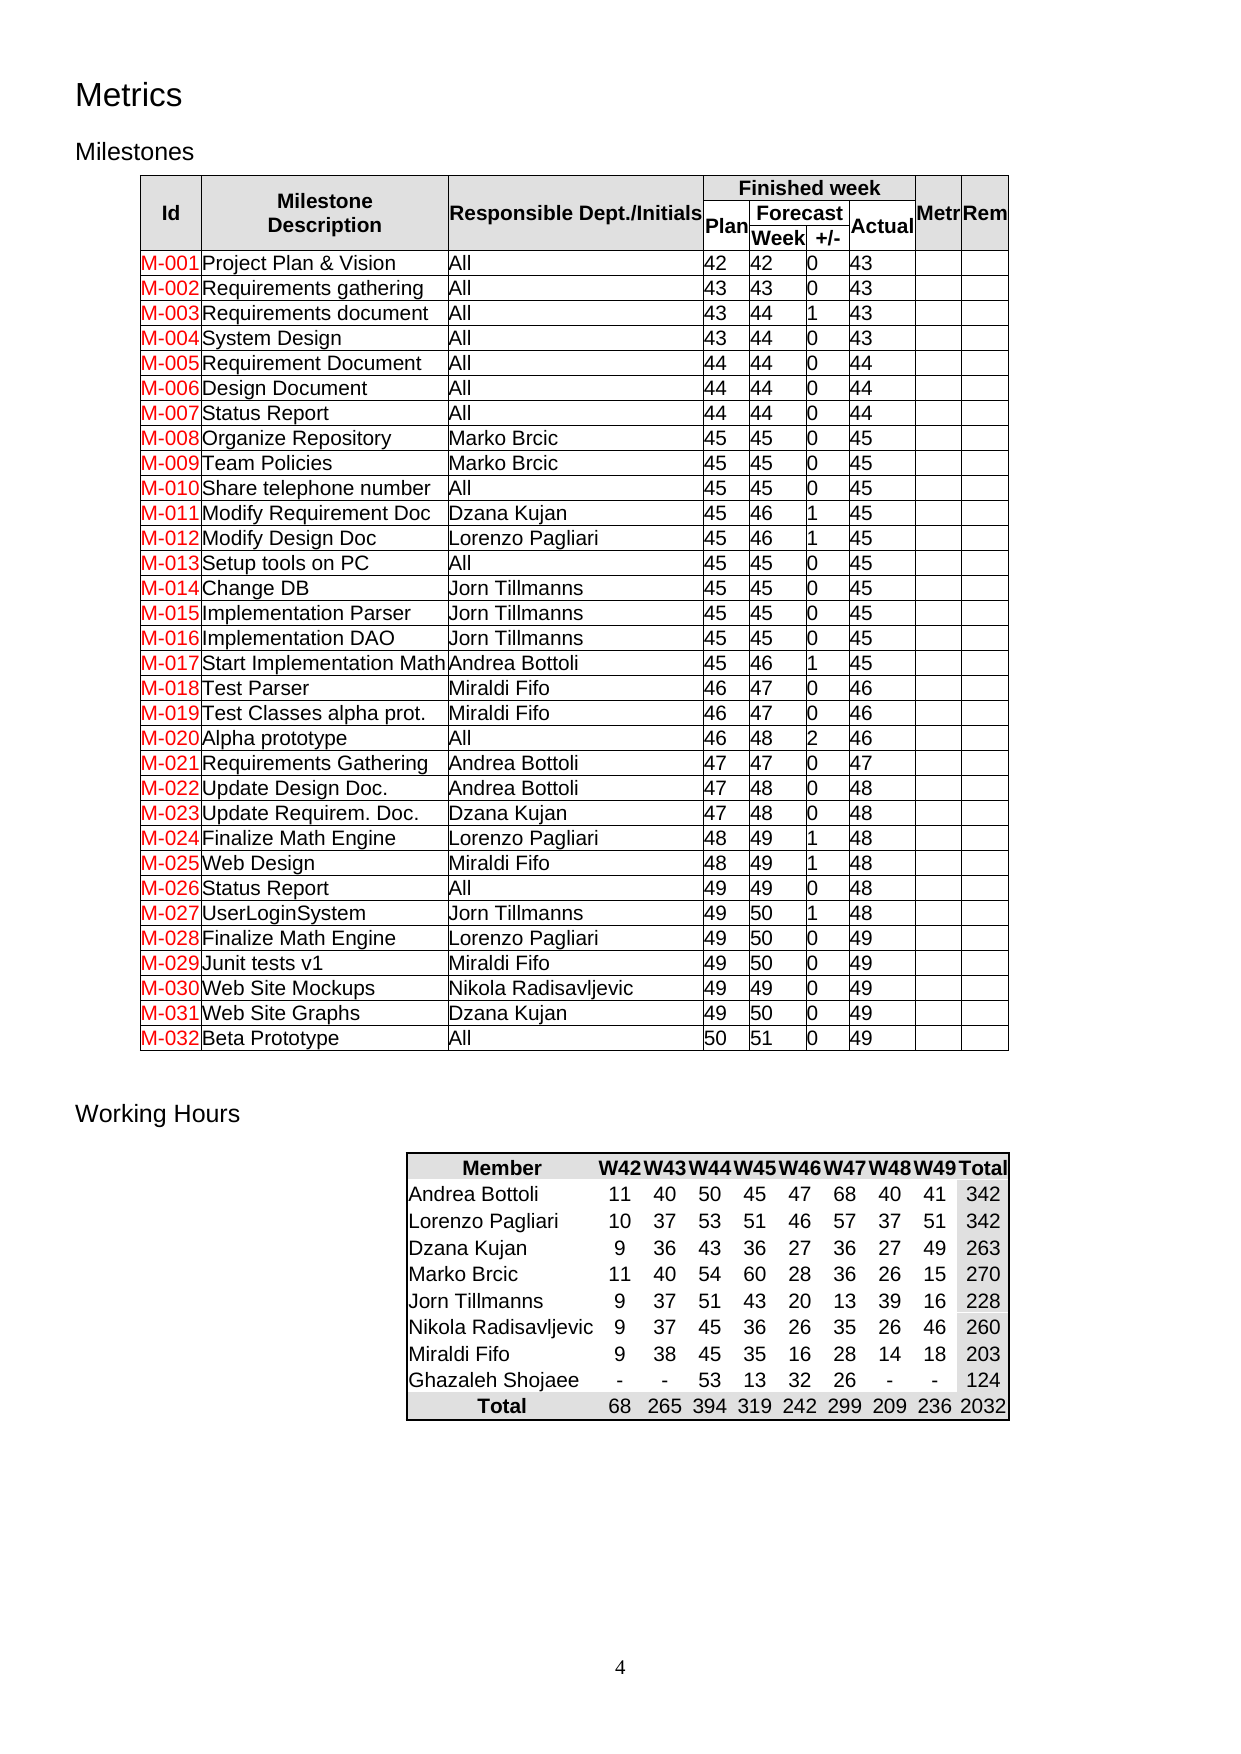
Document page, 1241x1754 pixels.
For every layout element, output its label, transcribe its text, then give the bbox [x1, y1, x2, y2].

table_cell 44 [750, 351, 806, 375]
table_cell 45 [704, 501, 749, 525]
table_cell 46 [912, 1313, 957, 1339]
table_cell Plan [704, 201, 749, 250]
table_cell [916, 476, 961, 500]
table_cell 0 [807, 376, 849, 400]
table_cell M-014 [141, 576, 201, 600]
table_cell Finalize Math Engine [202, 926, 448, 950]
table_cell 45 [750, 576, 806, 600]
table_cell 236 [912, 1392, 957, 1419]
table_header Milestone Description [202, 176, 448, 250]
table_cell 14 [867, 1339, 912, 1366]
table_cell Start Implementation Math [202, 651, 448, 675]
table_cell [916, 976, 961, 1000]
table_cell 46 [704, 701, 749, 725]
table_cell 44 [850, 351, 915, 375]
table_cell [916, 426, 961, 450]
table_cell 49 [704, 926, 749, 950]
table_cell 0 [807, 426, 849, 450]
table_cell 48 [750, 801, 806, 825]
table_cell 47 [704, 751, 749, 775]
table_cell 47 [850, 751, 915, 775]
table_cell [916, 501, 961, 525]
table_cell 26 [867, 1259, 912, 1286]
table_cell 50 [750, 1001, 806, 1025]
table_cell Finalize Math Engine [202, 826, 448, 850]
table_cell 45 [750, 601, 806, 625]
table_cell 45 [704, 526, 749, 550]
table_cell [962, 376, 1008, 400]
table_header Metr [916, 176, 961, 250]
table_cell 50 [750, 901, 806, 925]
table_cell 68 [597, 1392, 642, 1419]
table_cell 60 [732, 1259, 777, 1286]
table_cell 35 [822, 1313, 867, 1339]
table_cell 45 [850, 426, 915, 450]
table_cell 299 [822, 1392, 867, 1419]
table_cell 49 [750, 976, 806, 1000]
table_cell Total [408, 1392, 597, 1419]
table_cell M-029 [141, 951, 201, 975]
table_cell 45 [850, 601, 915, 625]
table_cell 45 [704, 426, 749, 450]
table_cell 48 [850, 901, 915, 925]
table_cell 1 [807, 501, 849, 525]
table_cell 46 [704, 676, 749, 700]
table_cell [962, 426, 1008, 450]
table_cell 48 [850, 776, 915, 800]
table_cell 45 [704, 651, 749, 675]
table_cell 9 [597, 1313, 642, 1339]
table_cell Change DB [202, 576, 448, 600]
table_cell [962, 751, 1008, 775]
table_header W47 [822, 1154, 867, 1179]
table_cell 45 [850, 476, 915, 500]
table_cell 45 [750, 426, 806, 450]
table_cell 40 [642, 1259, 687, 1286]
table_cell 11 [597, 1259, 642, 1286]
table_cell 44 [750, 326, 806, 350]
table_cell M-004 [141, 326, 201, 350]
table_cell Jorn Tillmanns [449, 601, 703, 625]
table_cell Jorn Tillmanns [449, 626, 703, 650]
table_cell 13 [822, 1286, 867, 1312]
table_cell Lorenzo Pagliari [449, 826, 703, 850]
table_cell Modify Design Doc [202, 526, 448, 550]
table_cell Implementation DAO [202, 626, 448, 650]
table_cell 270 [957, 1259, 1008, 1286]
table_cell 46 [750, 501, 806, 525]
table_cell Update Requirem. Doc. [202, 801, 448, 825]
table_header W46 [777, 1154, 822, 1179]
table_cell Share telephone number [202, 476, 448, 500]
table_cell Requirements document [202, 301, 448, 325]
table_cell 0 [807, 326, 849, 350]
table_cell M-016 [141, 626, 201, 650]
table_cell 57 [822, 1206, 867, 1233]
table_header Id [141, 176, 201, 250]
table_cell [916, 851, 961, 875]
table_cell 0 [807, 1001, 849, 1025]
table_cell 36 [732, 1233, 777, 1259]
table_cell 43 [704, 276, 749, 300]
table_cell 0 [807, 1026, 849, 1050]
table_cell [916, 776, 961, 800]
table_cell 37 [642, 1286, 687, 1312]
table_cell 37 [867, 1206, 912, 1233]
table_cell 0 [807, 476, 849, 500]
table_cell 49 [912, 1233, 957, 1259]
table_cell Miraldi Fifo [449, 851, 703, 875]
table_cell 48 [850, 826, 915, 850]
table_header Member [408, 1154, 597, 1179]
table_cell Setup tools on PC [202, 551, 448, 575]
table_cell 46 [750, 526, 806, 550]
table_cell Week [750, 226, 806, 250]
table_cell [916, 1026, 961, 1050]
table_cell 0 [807, 576, 849, 600]
table_cell 394 [687, 1392, 732, 1419]
table_cell Requirements Gathering [202, 751, 448, 775]
table_cell M-012 [141, 526, 201, 550]
text Milestones [75, 137, 1165, 166]
table_cell All [449, 351, 703, 375]
table_cell 16 [912, 1286, 957, 1312]
table_cell [962, 526, 1008, 550]
table_cell 26 [777, 1313, 822, 1339]
table_cell 49 [704, 901, 749, 925]
table_cell M-025 [141, 851, 201, 875]
table_cell 16 [777, 1339, 822, 1366]
table_cell 43 [850, 326, 915, 350]
table_cell 48 [850, 876, 915, 900]
table_cell 26 [867, 1313, 912, 1339]
table_cell Status Report [202, 876, 448, 900]
table_cell 124 [957, 1366, 1008, 1392]
table_cell 46 [777, 1206, 822, 1233]
table_cell [916, 651, 961, 675]
table_cell 47 [704, 776, 749, 800]
table_cell [916, 551, 961, 575]
table_cell 0 [807, 876, 849, 900]
table_cell Ghazaleh Shojaee [408, 1366, 597, 1392]
table_cell Web Design [202, 851, 448, 875]
table_cell All [449, 301, 703, 325]
table_cell [916, 576, 961, 600]
table_cell Marko Brcic [449, 451, 703, 475]
table_cell M-028 [141, 926, 201, 950]
table_cell [962, 701, 1008, 725]
table_cell Dzana Kujan [408, 1233, 597, 1259]
table_cell 45 [704, 601, 749, 625]
table_cell M-024 [141, 826, 201, 850]
table_cell [962, 801, 1008, 825]
table_cell 1 [807, 526, 849, 550]
table_cell 43 [732, 1286, 777, 1312]
table_cell 0 [807, 676, 849, 700]
table_cell Beta Prototype [202, 1026, 448, 1050]
table_cell 45 [704, 576, 749, 600]
table_cell 9 [597, 1339, 642, 1366]
table_cell 44 [704, 376, 749, 400]
table_cell 28 [777, 1259, 822, 1286]
table_cell 1 [807, 826, 849, 850]
table_cell Update Design Doc. [202, 776, 448, 800]
table_cell 48 [750, 776, 806, 800]
table_cell Miraldi Fifo [449, 701, 703, 725]
table_cell Junit tests v1 [202, 951, 448, 975]
text Working Hours [75, 1099, 1165, 1128]
table_header W49 [912, 1154, 957, 1179]
table_cell Implementation Parser [202, 601, 448, 625]
table_cell 319 [732, 1392, 777, 1419]
table_cell [916, 451, 961, 475]
table_cell [916, 401, 961, 425]
table_cell 45 [687, 1339, 732, 1366]
table_cell [916, 251, 961, 275]
table_cell 45 [750, 551, 806, 575]
table_cell [962, 351, 1008, 375]
table_cell 45 [687, 1313, 732, 1339]
table_cell Lorenzo Pagliari [408, 1206, 597, 1233]
table_header Rem [962, 176, 1008, 250]
table_cell UserLoginSystem [202, 901, 448, 925]
table_cell 51 [732, 1206, 777, 1233]
table_cell Dzana Kujan [449, 801, 703, 825]
table_cell 53 [687, 1206, 732, 1233]
table_cell 20 [777, 1286, 822, 1312]
table_cell Forecast [750, 201, 849, 225]
table_cell 27 [867, 1233, 912, 1259]
table_cell Modify Requirement Doc [202, 501, 448, 525]
table_cell 49 [850, 976, 915, 1000]
table_cell Nikola Radisavljevic [449, 976, 703, 1000]
table_cell [962, 251, 1008, 275]
table_cell 47 [750, 676, 806, 700]
table_cell 0 [807, 251, 849, 275]
table_cell 36 [642, 1233, 687, 1259]
table_cell 32 [777, 1366, 822, 1392]
table_cell - [597, 1366, 642, 1392]
table_cell Actual [850, 201, 915, 250]
table_cell All [449, 251, 703, 275]
table_cell All [449, 476, 703, 500]
table_cell 44 [850, 401, 915, 425]
table_cell - [912, 1366, 957, 1392]
table_cell M-015 [141, 601, 201, 625]
table_cell 50 [687, 1180, 732, 1206]
table_cell 45 [750, 626, 806, 650]
table_cell Status Report [202, 401, 448, 425]
table_cell 10 [597, 1206, 642, 1233]
table_cell 50 [750, 926, 806, 950]
table_cell [916, 801, 961, 825]
table_cell M-021 [141, 751, 201, 775]
table_cell M-013 [141, 551, 201, 575]
table_cell 36 [732, 1313, 777, 1339]
table_cell 0 [807, 626, 849, 650]
table_cell 49 [704, 976, 749, 1000]
table_cell Web Site Graphs [202, 1001, 448, 1025]
table_cell M-023 [141, 801, 201, 825]
table_cell [962, 551, 1008, 575]
table_cell All [449, 551, 703, 575]
table_cell 36 [822, 1233, 867, 1259]
table_cell 49 [704, 951, 749, 975]
table_cell 0 [807, 801, 849, 825]
table_cell 0 [807, 351, 849, 375]
table_cell Web Site Mockups [202, 976, 448, 1000]
table_cell M-027 [141, 901, 201, 925]
table_cell 9 [597, 1286, 642, 1312]
table_cell 15 [912, 1259, 957, 1286]
table_cell 51 [750, 1026, 806, 1050]
table_cell [962, 1026, 1008, 1050]
table_cell 45 [850, 551, 915, 575]
table_cell Jorn Tillmanns [449, 901, 703, 925]
table_cell [962, 451, 1008, 475]
table_cell M-011 [141, 501, 201, 525]
table_cell M-031 [141, 1001, 201, 1025]
table_cell 0 [807, 551, 849, 575]
table_cell M-005 [141, 351, 201, 375]
table_cell 48 [750, 726, 806, 750]
table_cell 46 [704, 726, 749, 750]
table_cell 44 [704, 351, 749, 375]
table_cell [916, 301, 961, 325]
table_cell 45 [850, 651, 915, 675]
table_cell 39 [867, 1286, 912, 1312]
table_cell 45 [732, 1180, 777, 1206]
table_cell 49 [704, 876, 749, 900]
table_cell 1 [807, 901, 849, 925]
table_cell 42 [750, 251, 806, 275]
table_cell 43 [850, 251, 915, 275]
table_cell 45 [850, 451, 915, 475]
table_cell 48 [850, 851, 915, 875]
table_cell Miraldi Fifo [449, 951, 703, 975]
table_cell [962, 976, 1008, 1000]
table_cell 49 [750, 851, 806, 875]
table_cell [916, 876, 961, 900]
table_cell 18 [912, 1339, 957, 1366]
table_cell Andrea Bottoli [449, 751, 703, 775]
table_cell - [642, 1366, 687, 1392]
table_cell Jorn Tillmanns [408, 1286, 597, 1312]
table_cell 48 [704, 826, 749, 850]
table_cell 41 [912, 1180, 957, 1206]
table_cell M-026 [141, 876, 201, 900]
table_cell M-019 [141, 701, 201, 725]
table_cell [916, 351, 961, 375]
table_cell System Design [202, 326, 448, 350]
table_header W48 [867, 1154, 912, 1179]
table_cell [962, 851, 1008, 875]
table_cell 40 [867, 1180, 912, 1206]
table_cell 0 [807, 601, 849, 625]
table_cell 11 [597, 1180, 642, 1206]
table_cell [962, 901, 1008, 925]
table_cell 44 [750, 301, 806, 325]
table_cell Lorenzo Pagliari [449, 926, 703, 950]
table_cell [962, 401, 1008, 425]
table_cell M-002 [141, 276, 201, 300]
table_cell [916, 626, 961, 650]
table_cell 242 [777, 1392, 822, 1419]
table_cell Andrea Bottoli [449, 651, 703, 675]
table_cell 45 [704, 626, 749, 650]
table_cell 43 [704, 301, 749, 325]
table_cell [916, 751, 961, 775]
table_cell 45 [704, 476, 749, 500]
table_cell [916, 701, 961, 725]
table_cell 28 [822, 1339, 867, 1366]
table_cell 2 [807, 726, 849, 750]
table_cell All [449, 401, 703, 425]
table_cell Requirements gathering [202, 276, 448, 300]
table_cell 48 [704, 851, 749, 875]
table_cell [916, 276, 961, 300]
table_cell [916, 926, 961, 950]
table_cell 45 [850, 626, 915, 650]
table_cell 0 [807, 276, 849, 300]
table_cell 0 [807, 401, 849, 425]
table_cell All [449, 1026, 703, 1050]
table_cell 27 [777, 1233, 822, 1259]
table_cell [962, 501, 1008, 525]
table_cell M-030 [141, 976, 201, 1000]
table_cell Nikola Radisavljevic [408, 1313, 597, 1339]
table_cell [962, 276, 1008, 300]
table_cell 48 [850, 801, 915, 825]
table_cell [916, 326, 961, 350]
table_cell 49 [850, 1026, 915, 1050]
table_cell 45 [850, 526, 915, 550]
table_cell [962, 776, 1008, 800]
table_cell Alpha prototype [202, 726, 448, 750]
table_cell 37 [642, 1313, 687, 1339]
table_cell [916, 901, 961, 925]
table_header W43 [642, 1154, 687, 1179]
table_cell M-009 [141, 451, 201, 475]
table_cell 38 [642, 1339, 687, 1366]
table_cell 342 [957, 1206, 1008, 1233]
table_cell 36 [822, 1259, 867, 1286]
table_cell Marko Brcic [408, 1259, 597, 1286]
table_cell M-001 [141, 251, 201, 275]
table_cell [962, 676, 1008, 700]
table_cell [962, 626, 1008, 650]
table_cell Dzana Kujan [449, 1001, 703, 1025]
table_header Total [957, 1154, 1008, 1179]
table_cell 1 [807, 851, 849, 875]
table_cell 50 [704, 1026, 749, 1050]
table_cell 1 [807, 301, 849, 325]
table_cell M-022 [141, 776, 201, 800]
table_cell [962, 951, 1008, 975]
table_cell 49 [750, 876, 806, 900]
table_cell Dzana Kujan [449, 501, 703, 525]
table_cell 47 [777, 1180, 822, 1206]
table_cell [916, 601, 961, 625]
table_cell 0 [807, 751, 849, 775]
table_cell 45 [750, 451, 806, 475]
table_cell Miraldi Fifo [408, 1339, 597, 1366]
table_header Finished week [704, 176, 915, 200]
table_cell 0 [807, 926, 849, 950]
table_cell 13 [732, 1366, 777, 1392]
table_cell 203 [957, 1339, 1008, 1366]
table_cell [916, 826, 961, 850]
table_cell 45 [850, 501, 915, 525]
table_cell [962, 826, 1008, 850]
table_cell M-008 [141, 426, 201, 450]
table_cell 43 [850, 301, 915, 325]
table_cell 46 [850, 726, 915, 750]
table_cell 263 [957, 1233, 1008, 1259]
table_cell 49 [850, 1001, 915, 1025]
table_cell 45 [704, 551, 749, 575]
table_cell 0 [807, 701, 849, 725]
table_cell 265 [642, 1392, 687, 1419]
table_cell [916, 676, 961, 700]
table_cell All [449, 726, 703, 750]
table_cell Project Plan & Vision [202, 251, 448, 275]
table_cell M-032 [141, 1026, 201, 1050]
table_cell [916, 376, 961, 400]
table_header Responsible Dept./Initials [449, 176, 703, 250]
table_cell [962, 726, 1008, 750]
table_cell 50 [750, 951, 806, 975]
table_cell Andrea Bottoli [449, 776, 703, 800]
table_cell 26 [822, 1366, 867, 1392]
table_cell 44 [750, 376, 806, 400]
table_cell [916, 1001, 961, 1025]
table_cell Miraldi Fifo [449, 676, 703, 700]
table_cell 43 [687, 1233, 732, 1259]
table_cell Organize Repository [202, 426, 448, 450]
table_cell [962, 326, 1008, 350]
table_cell [962, 876, 1008, 900]
table_cell 0 [807, 776, 849, 800]
table_cell [962, 1001, 1008, 1025]
table_cell 46 [750, 651, 806, 675]
table_cell +/- [807, 226, 849, 250]
table_cell 0 [807, 451, 849, 475]
table_cell 47 [750, 701, 806, 725]
table_cell M-018 [141, 676, 201, 700]
table_cell 49 [850, 951, 915, 975]
table_cell 35 [732, 1339, 777, 1366]
table_cell [962, 476, 1008, 500]
table_cell Test Parser [202, 676, 448, 700]
table_cell 42 [704, 251, 749, 275]
table_cell All [449, 876, 703, 900]
table_cell [962, 576, 1008, 600]
table_cell - [867, 1366, 912, 1392]
table_cell Requirement Document [202, 351, 448, 375]
table_cell 0 [807, 976, 849, 1000]
table_header W44 [687, 1154, 732, 1179]
table_cell 2032 [957, 1392, 1008, 1419]
table_cell 209 [867, 1392, 912, 1419]
table_cell Marko Brcic [449, 426, 703, 450]
table_cell 260 [957, 1313, 1008, 1339]
table_cell 9 [597, 1233, 642, 1259]
table_cell [916, 526, 961, 550]
table_cell 47 [750, 751, 806, 775]
table_cell M-020 [141, 726, 201, 750]
table_cell [962, 926, 1008, 950]
table_cell M-006 [141, 376, 201, 400]
table_cell [962, 301, 1008, 325]
table_cell 49 [704, 1001, 749, 1025]
table_cell 49 [850, 926, 915, 950]
table_cell All [449, 326, 703, 350]
table_cell 45 [704, 451, 749, 475]
table_header W45 [732, 1154, 777, 1179]
table_cell [962, 651, 1008, 675]
table_cell Team Policies [202, 451, 448, 475]
table_cell 51 [912, 1206, 957, 1233]
table_cell M-017 [141, 651, 201, 675]
table_cell 228 [957, 1286, 1008, 1312]
table_cell [916, 951, 961, 975]
table_cell 45 [850, 576, 915, 600]
table_cell M-010 [141, 476, 201, 500]
table_header W42 [597, 1154, 642, 1179]
subtitle Metrics [75, 75, 1165, 113]
table_cell 46 [850, 676, 915, 700]
table_cell [962, 601, 1008, 625]
table_cell Test Classes alpha prot. [202, 701, 448, 725]
table_cell 43 [750, 276, 806, 300]
table_cell 68 [822, 1180, 867, 1206]
table_cell Lorenzo Pagliari [449, 526, 703, 550]
table_cell 49 [750, 826, 806, 850]
table_cell 53 [687, 1366, 732, 1392]
table_cell 44 [704, 401, 749, 425]
table_cell 44 [850, 376, 915, 400]
table_cell Jorn Tillmanns [449, 576, 703, 600]
table_cell 54 [687, 1259, 732, 1286]
table_cell 40 [642, 1180, 687, 1206]
table_cell Andrea Bottoli [408, 1180, 597, 1206]
table_cell 46 [850, 701, 915, 725]
table_cell 37 [642, 1206, 687, 1233]
table_cell M-003 [141, 301, 201, 325]
table_cell 51 [687, 1286, 732, 1312]
table_cell 0 [807, 951, 849, 975]
table_cell [916, 726, 961, 750]
table_cell 1 [807, 651, 849, 675]
table_cell All [449, 276, 703, 300]
table_cell 44 [750, 401, 806, 425]
table_cell 342 [957, 1180, 1008, 1206]
table_cell 45 [750, 476, 806, 500]
table_cell Design Document [202, 376, 448, 400]
table_cell M-007 [141, 401, 201, 425]
table_cell 43 [850, 276, 915, 300]
table_cell All [449, 376, 703, 400]
table_cell 43 [704, 326, 749, 350]
table_cell 47 [704, 801, 749, 825]
